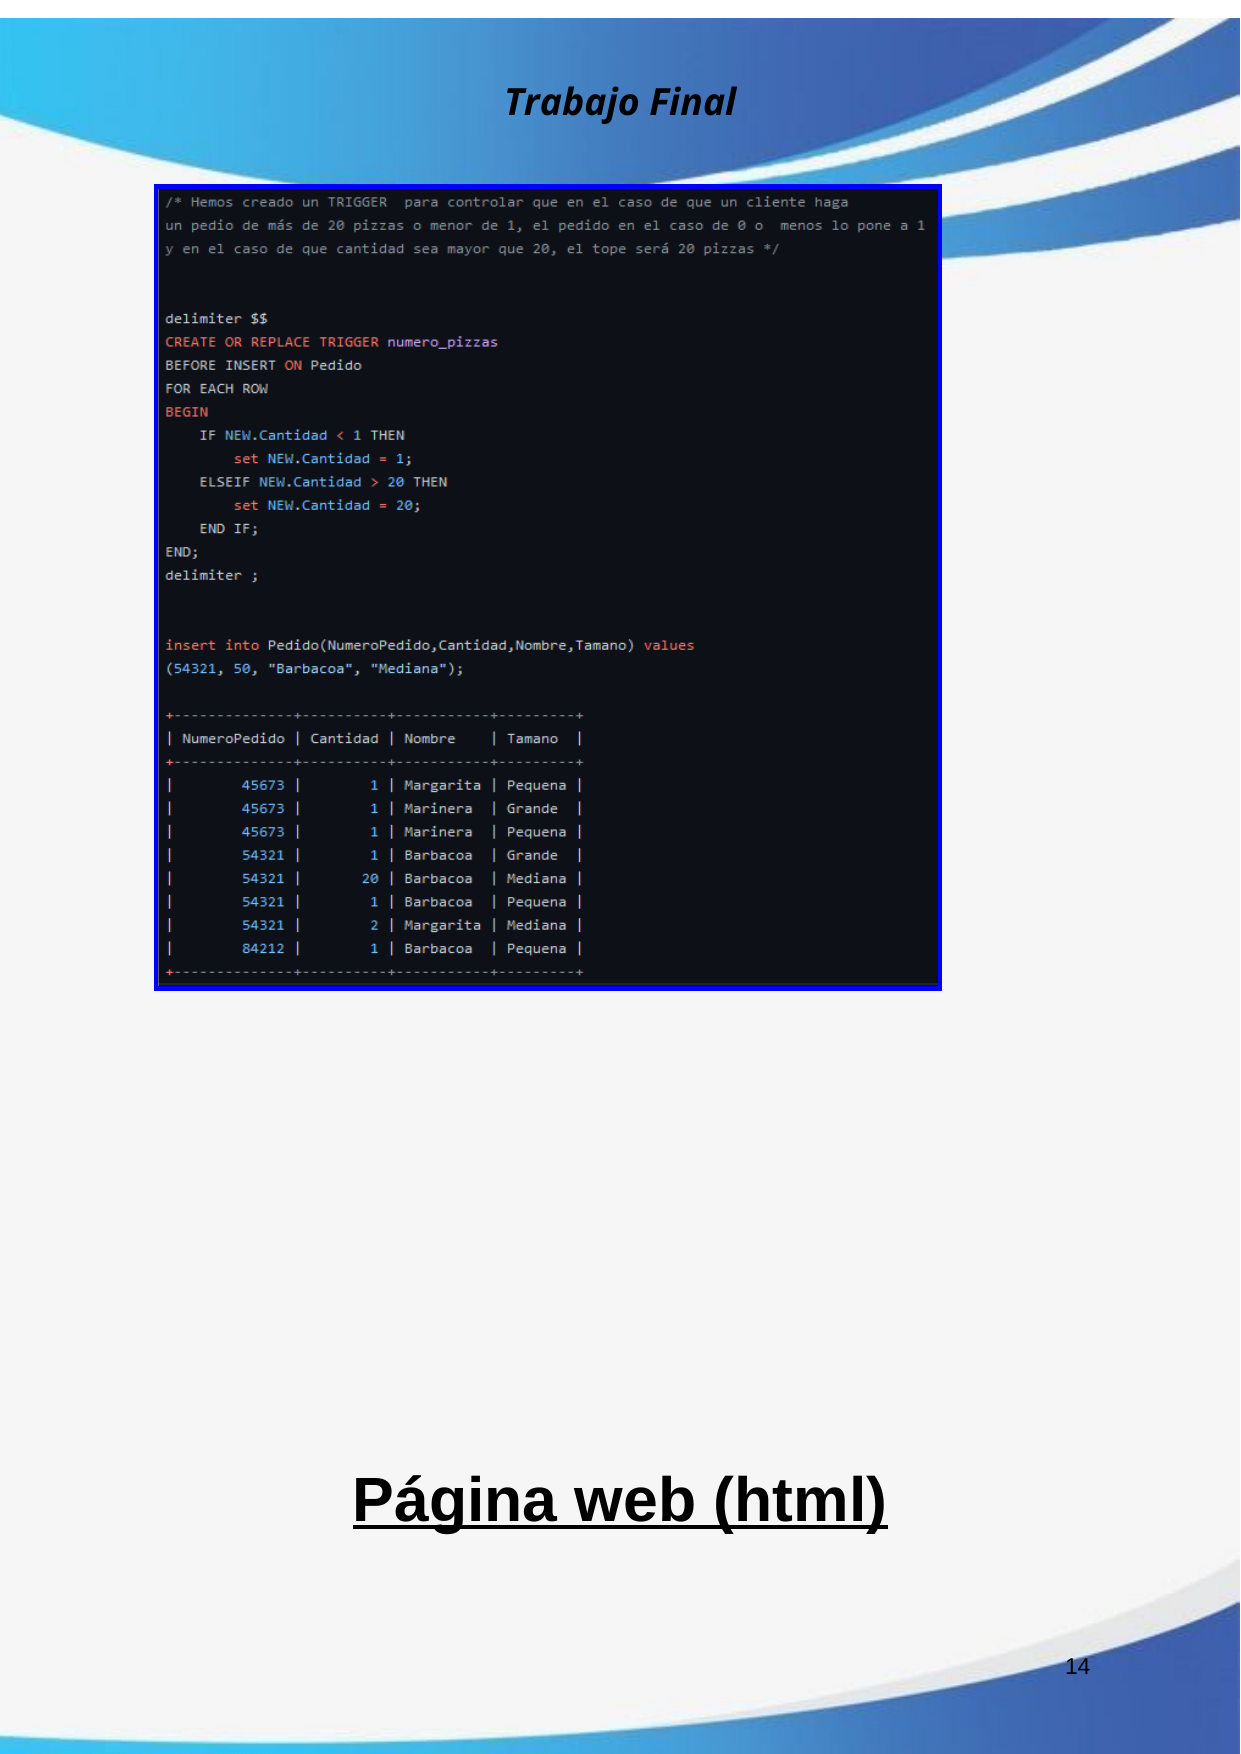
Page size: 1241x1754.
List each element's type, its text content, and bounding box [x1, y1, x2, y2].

subtitle Página web (html) [150, 1463, 1090, 1535]
picture [0, 18, 1240, 1754]
